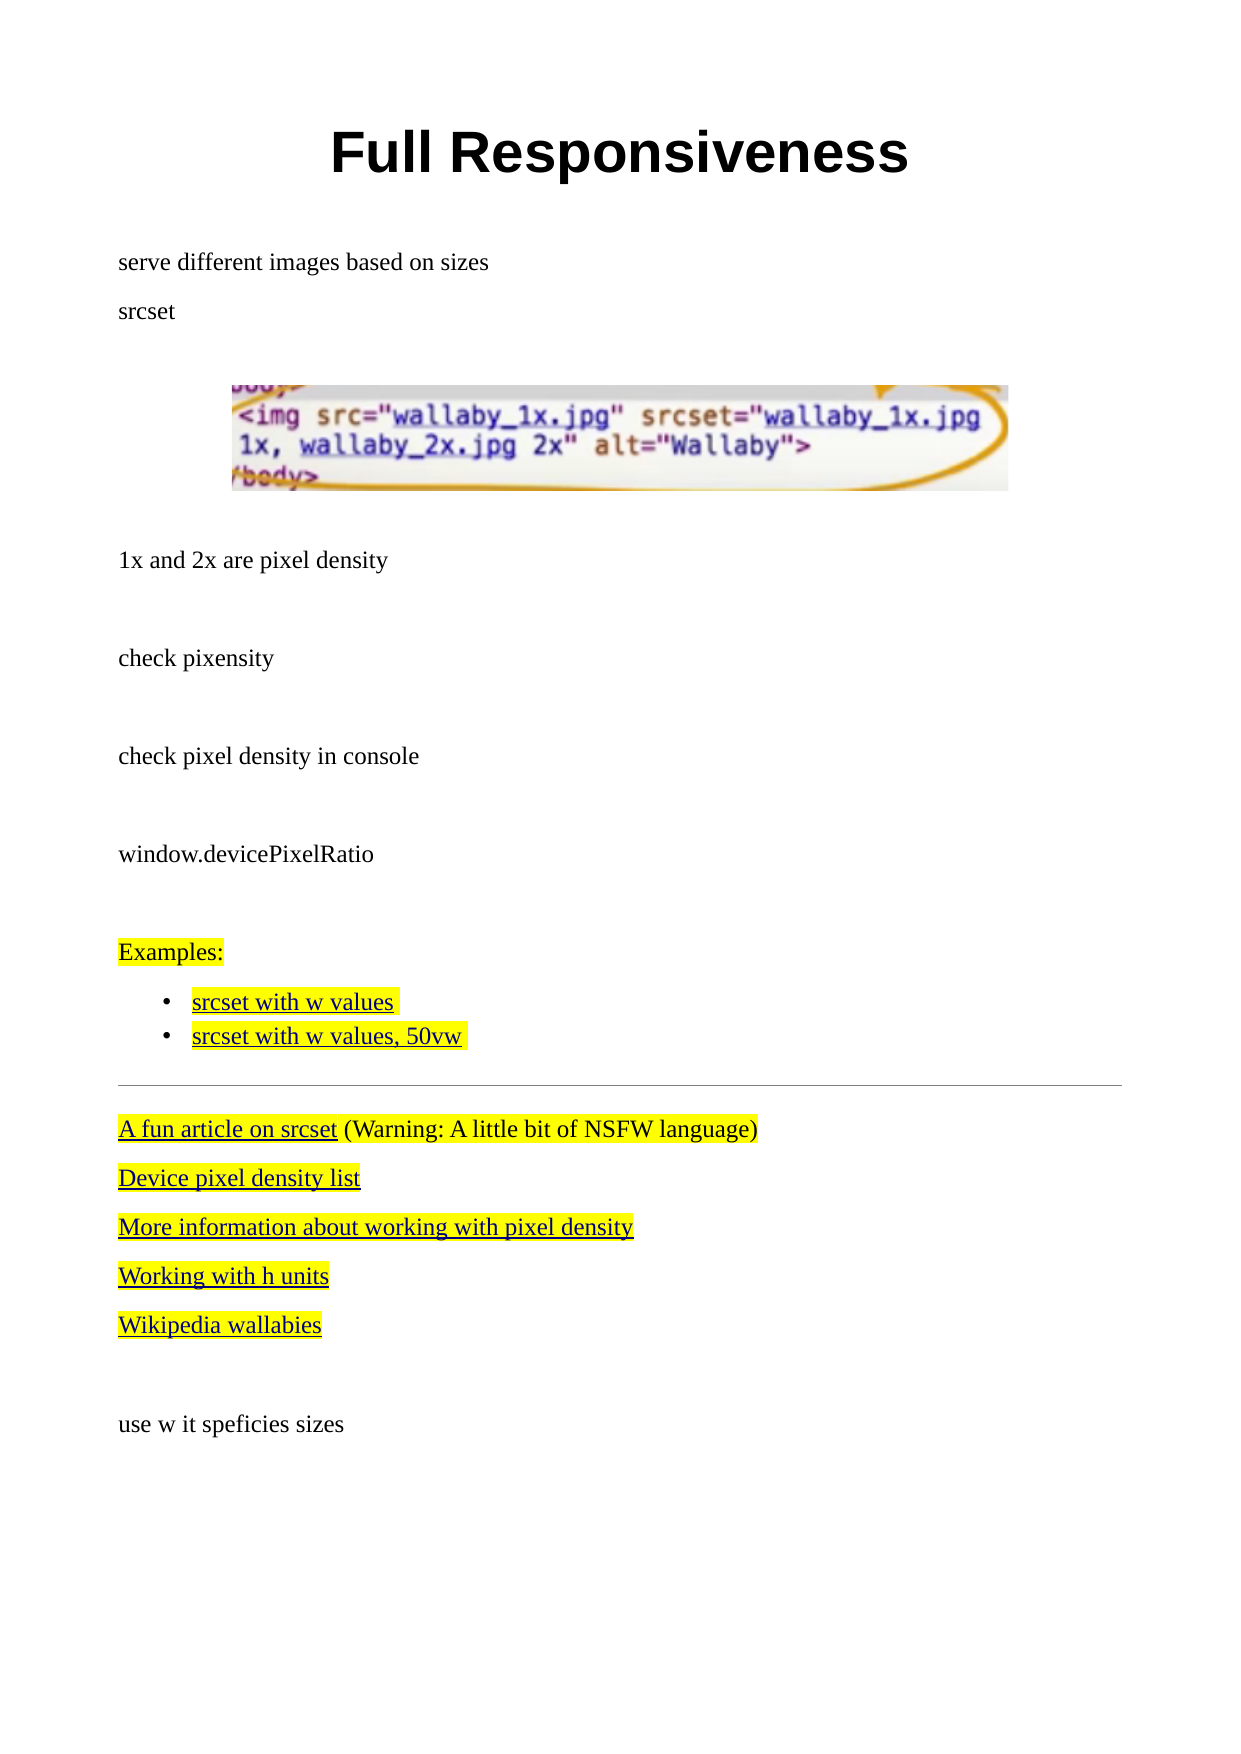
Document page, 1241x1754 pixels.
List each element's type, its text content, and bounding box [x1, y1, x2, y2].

text serve different images based on sizes [118, 247, 1122, 276]
text Device pixel density list [118, 1163, 1122, 1192]
text Wikipedia wallabies [118, 1311, 1122, 1339]
text use w it speficies sizes [118, 1409, 1122, 1437]
list srcset with w values, 50vw [162, 1021, 1122, 1050]
text srcset [118, 296, 1122, 324]
text 1x and 2x are pixel density [118, 545, 1122, 574]
list srcset with w values [162, 987, 1122, 1015]
text Examples: [118, 937, 1122, 966]
text window.devicePixelRatio [118, 839, 1122, 868]
text check pixel density in console [118, 741, 1122, 770]
picture [231, 385, 1009, 491]
text check pixensity [118, 643, 1122, 672]
text More information about working with pixel density [118, 1212, 1122, 1241]
text Working with h units [118, 1261, 1122, 1290]
text A fun article on srcset (Warning: A little bit of NSFW language) [118, 1114, 1122, 1143]
title Full Responsiveness [118, 118, 1122, 185]
